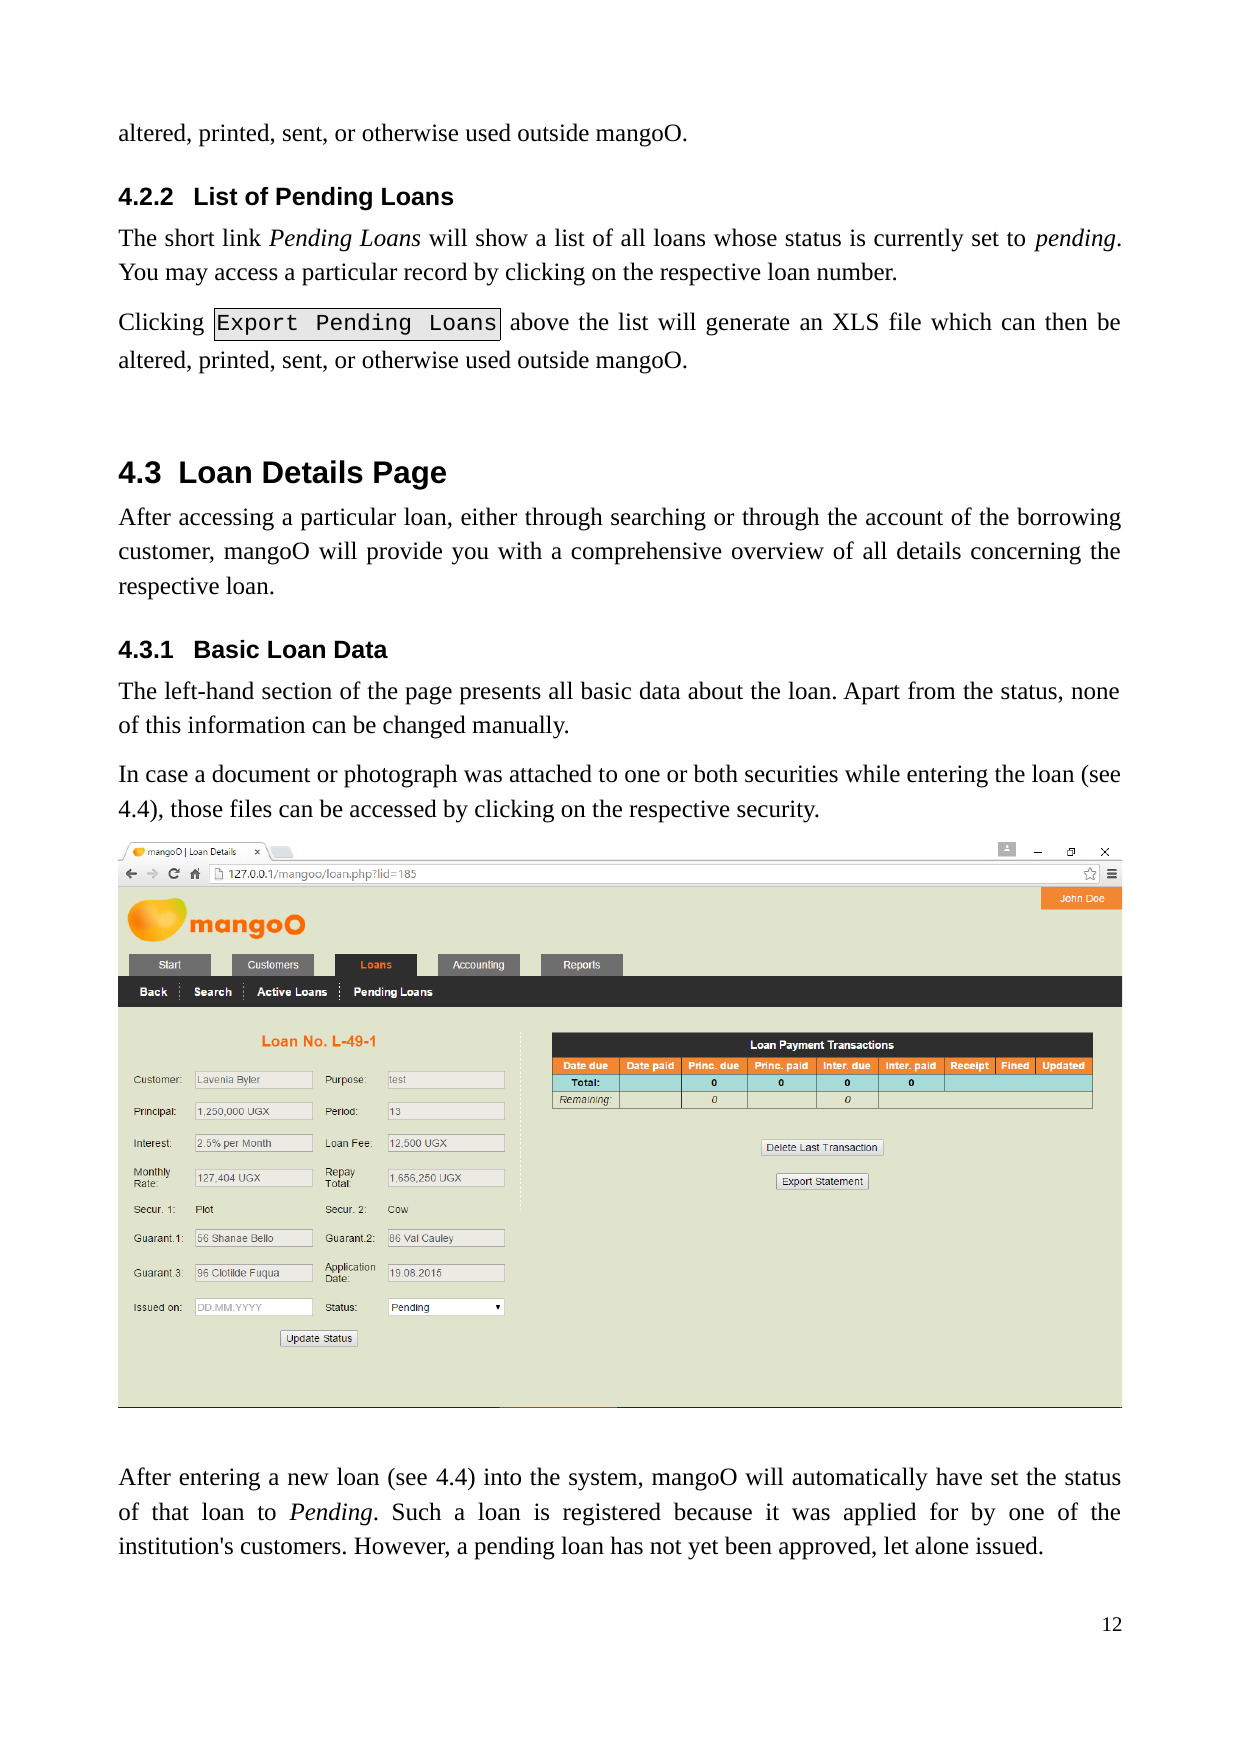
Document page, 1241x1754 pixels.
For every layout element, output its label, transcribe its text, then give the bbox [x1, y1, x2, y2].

text The left-hand section of the page presents all basic data about the loan. Apart from the status, none of this information can be changed manually. [118, 676, 1122, 739]
subtitle Loan Details Page [118, 454, 1122, 489]
text altered, printed, sent, or otherwise used outside mangoO. [118, 118, 1122, 147]
picture [118, 842, 1123, 1408]
text In case a document or photograph was attached to one or both securities while entering the loan (see 4.4), those files can be accessed by clicking on the respective security. [118, 759, 1122, 823]
text The short link Pending Loans will show a list of all loans whose status is currently set to pending. You may access a particular record by clicking on the respective loan number. [118, 223, 1122, 286]
subtitle List of Pending Loans [118, 182, 1122, 211]
text Clicking Export Pending Loans above the list will generate an XLS file which can then be altered, printed, sent, or otherwise used outside mangoO. [118, 307, 1122, 374]
text After accessing a particular loan, either through searching or through the account of the borrowing customer, mangoO will provide you with a comprehensive overview of all details concerning the respective loan. [118, 502, 1122, 600]
text After entering a new loan (see 4.4) into the system, mangoO will automatically have set the status of that loan to Pending. Such a loan is registered because it was applied for by one of the institution's customers. However, a pending loan has not yet been approved, let alone issued. [118, 1462, 1122, 1560]
subtitle Basic Loan Data [118, 634, 1122, 663]
